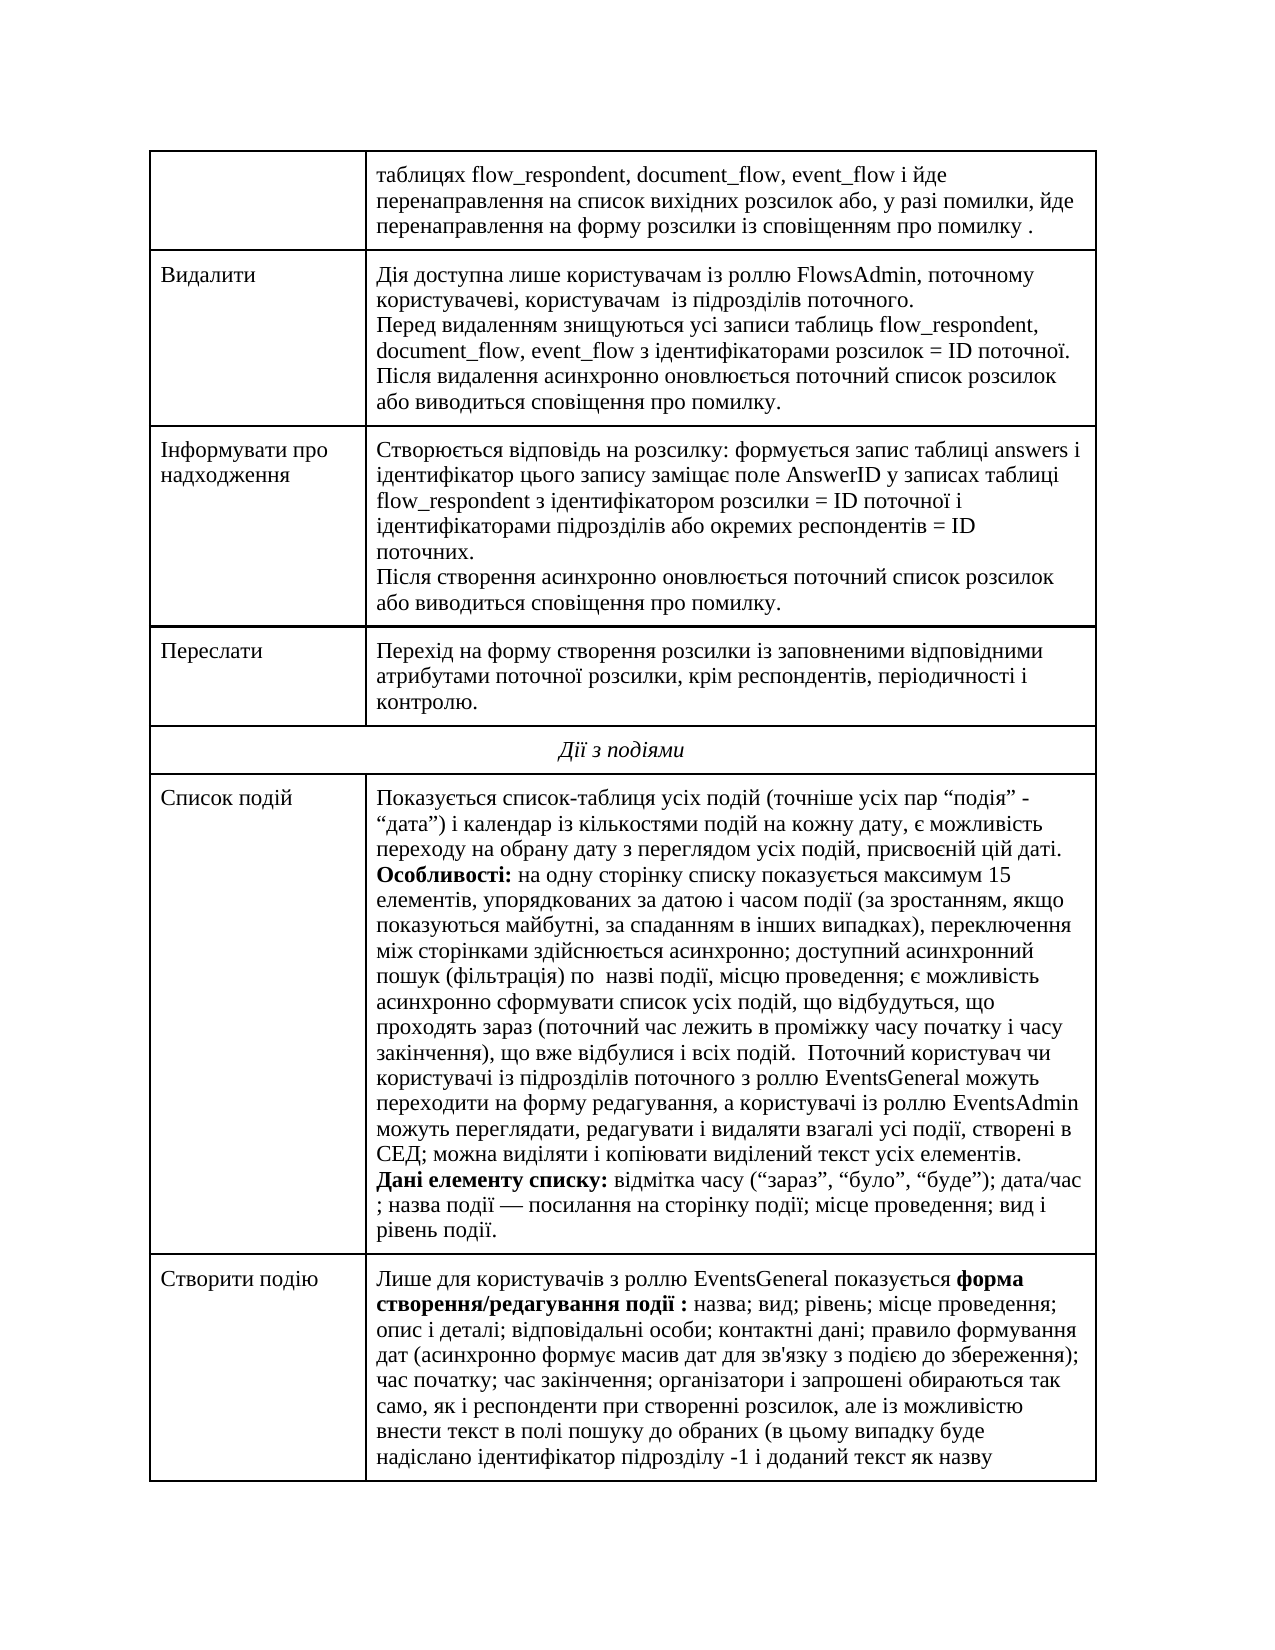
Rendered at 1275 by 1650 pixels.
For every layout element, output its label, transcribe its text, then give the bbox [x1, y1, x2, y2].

table_cell Показується список-таблиця усіх подій (точніше усіх пар “подія” - “дата”) і календар із кількостями подій на кожну дату, є можливість переходу на обрану дату з переглядом усіх подій, присвоєній цій даті. Особливості: на одну сторінку списку показується максимум 15 елементів, упорядкованих за датою і часом події (за зростанням, якщо показуються майбутні, за спаданням в інших випадках), переключення між сторінками здійснюється асинхронно; доступний асинхронний пошук (фільтрація) по назві події, місцю проведення; є можливість асинхронно сформувати список усіх подій, що відбудуться, що проходять зараз (поточний час лежить в проміжку часу початку і часу закінчення), що вже відбулися і всіх подій. Поточний користувач чи користувачі із підрозділів поточного з роллю EventsGeneral можуть переходити на форму редагування, а користувачі із роллю EventsAdmin можуть переглядати, редагувати і видаляти взагалі усі події, створені в СЕД; можна виділяти і копіювати виділений текст усіх елементів. Дані елементу списку: відмітка часу (“зараз”, “було”, “буде”); дата/час ; назва події — посилання на сторінку події; місце проведення; вид і рівень події. [367, 775, 1095, 1253]
table_cell Переслати [151, 628, 365, 724]
table_cell таблицях flow_respondent, document_flow, event_flow і йде перенаправлення на список вихідних розсилок або, у разі помилки, йде перенаправлення на форму розсилки із сповіщенням про помилку . [367, 152, 1095, 249]
table_cell Інформувати про надходження [151, 427, 365, 625]
table_cell Створити подію [151, 1255, 365, 1479]
table_cell [151, 152, 365, 249]
table_cell Дія доступна лише користувачам із роллю FlowsAdmin, поточному користувачеві, користувачам із підрозділів поточного. Перед видаленням знищуються усі записи таблиць flow_respondent, document_flow, event_flow з ідентифікаторами розсилок = ID поточної. Після видалення асинхронно оновлюється поточний список розсилок або виводиться сповіщення про помилку. [367, 251, 1095, 424]
table_cell Лише для користувачів з роллю EventsGeneral показується форма створення/редагування події : назва; вид; рівень; місце проведення; опис і деталі; відповідальні особи; контактні дані; правило формування дат (асинхронно формує масив дат для зв'язку з подією до збереження); час початку; час закінчення; організатори і запрошені обираються так само, як і респонденти при створенні розсилок, але із можливістю внести текст в полі пошуку до обраних (в цьому випадку буде надіслано ідентифікатор підрозділу -1 і доданий текст як назву [367, 1255, 1095, 1479]
table_cell Дії з подіями [151, 727, 1095, 773]
table_cell Список подій [151, 775, 365, 1253]
table_cell Створюється відповідь на розсилку: формується запис таблиці answers і ідентифікатор цього запису заміщає поле AnswerID у записах таблиці flow_respondent з ідентифікатором розсилки = ID поточної і ідентифікаторами підрозділів або окремих респондентів = ID поточних. Після створення асинхронно оновлюється поточний список розсилок або виводиться сповіщення про помилку. [367, 427, 1095, 625]
table_cell Перехід на форму створення розсилки із заповненими відповідними атрибутами поточної розсилки, крім респондентів, періодичності і контролю. [367, 628, 1095, 724]
table_cell Видалити [151, 251, 365, 424]
